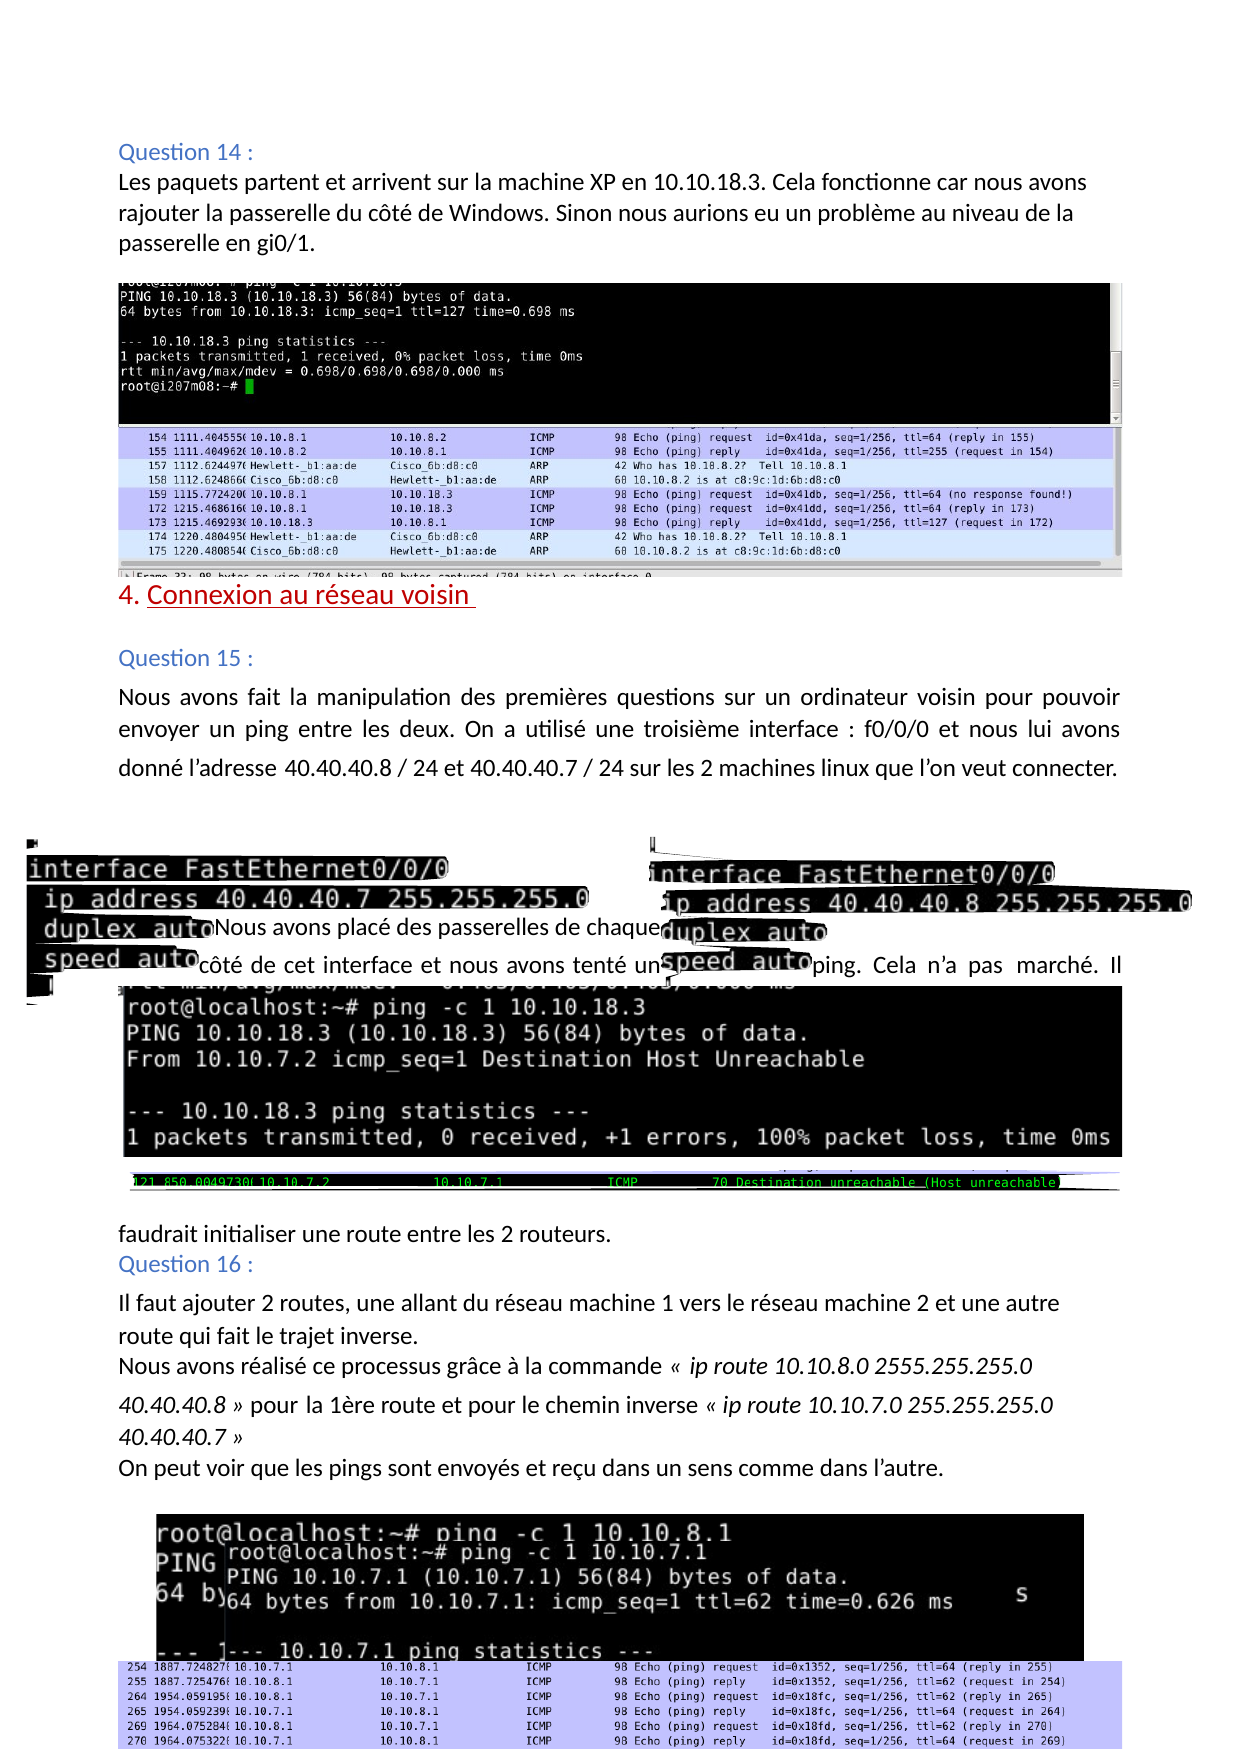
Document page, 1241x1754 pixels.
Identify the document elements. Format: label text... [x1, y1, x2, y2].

text faudrait initialiser une route entre les 2 routeurs. [118, 1157, 1122, 1248]
text Nous avons fait la manipulation des premières questions sur un ordinateur voisin pour pouvoir envoyer un ping entre les deux. On a utilisé une troisième interface : f0/0/0 et nous lui avons donné l’adresse 40.40.40.8 / 24 et 40.40.40.7 / 24 sur les 2 machines linux que l’on veut connecter. [118, 673, 1122, 785]
text Question 15 : [118, 642, 1122, 673]
text On peut voir que les pings sont envoyés et reçu dans un sens comme dans l’autre. [118, 1452, 1122, 1483]
text Question 16 : [118, 1248, 1122, 1279]
text ping. Cela n’a pas marché. Il [671, 912, 1122, 986]
text Il faut ajouter 2 routes, une allant du réseau machine 1 vers le réseau machine 2 et une autre route qui fait le trajet inverse. [118, 1279, 1122, 1350]
text Nous avons réalisé ce processus grâce à la commande « ip route 10.10.8.0 2555.255.255.0 40.40.40.8 » pour la 1ère route et pour le chemin inverse « ip route 10.10.7.0 255.255.255.0 40.40.40.7 » [118, 1350, 1122, 1452]
text Question 14 : [118, 136, 1122, 167]
text 4. Connexion au réseau voisin [118, 577, 1122, 612]
text Les paquets partent et arrivent sur la machine XP en 10.10.18.3. Cela fonctionne car nous avons rajouter la passerelle du côté de Windows. Sinon nous aurions eu un problème au niveau de la passerelle en gi0/1. [118, 167, 1122, 258]
text Nous avons placé des passerelles de chaque côté de cet interface et nous avons tenté un [118, 911, 729, 986]
